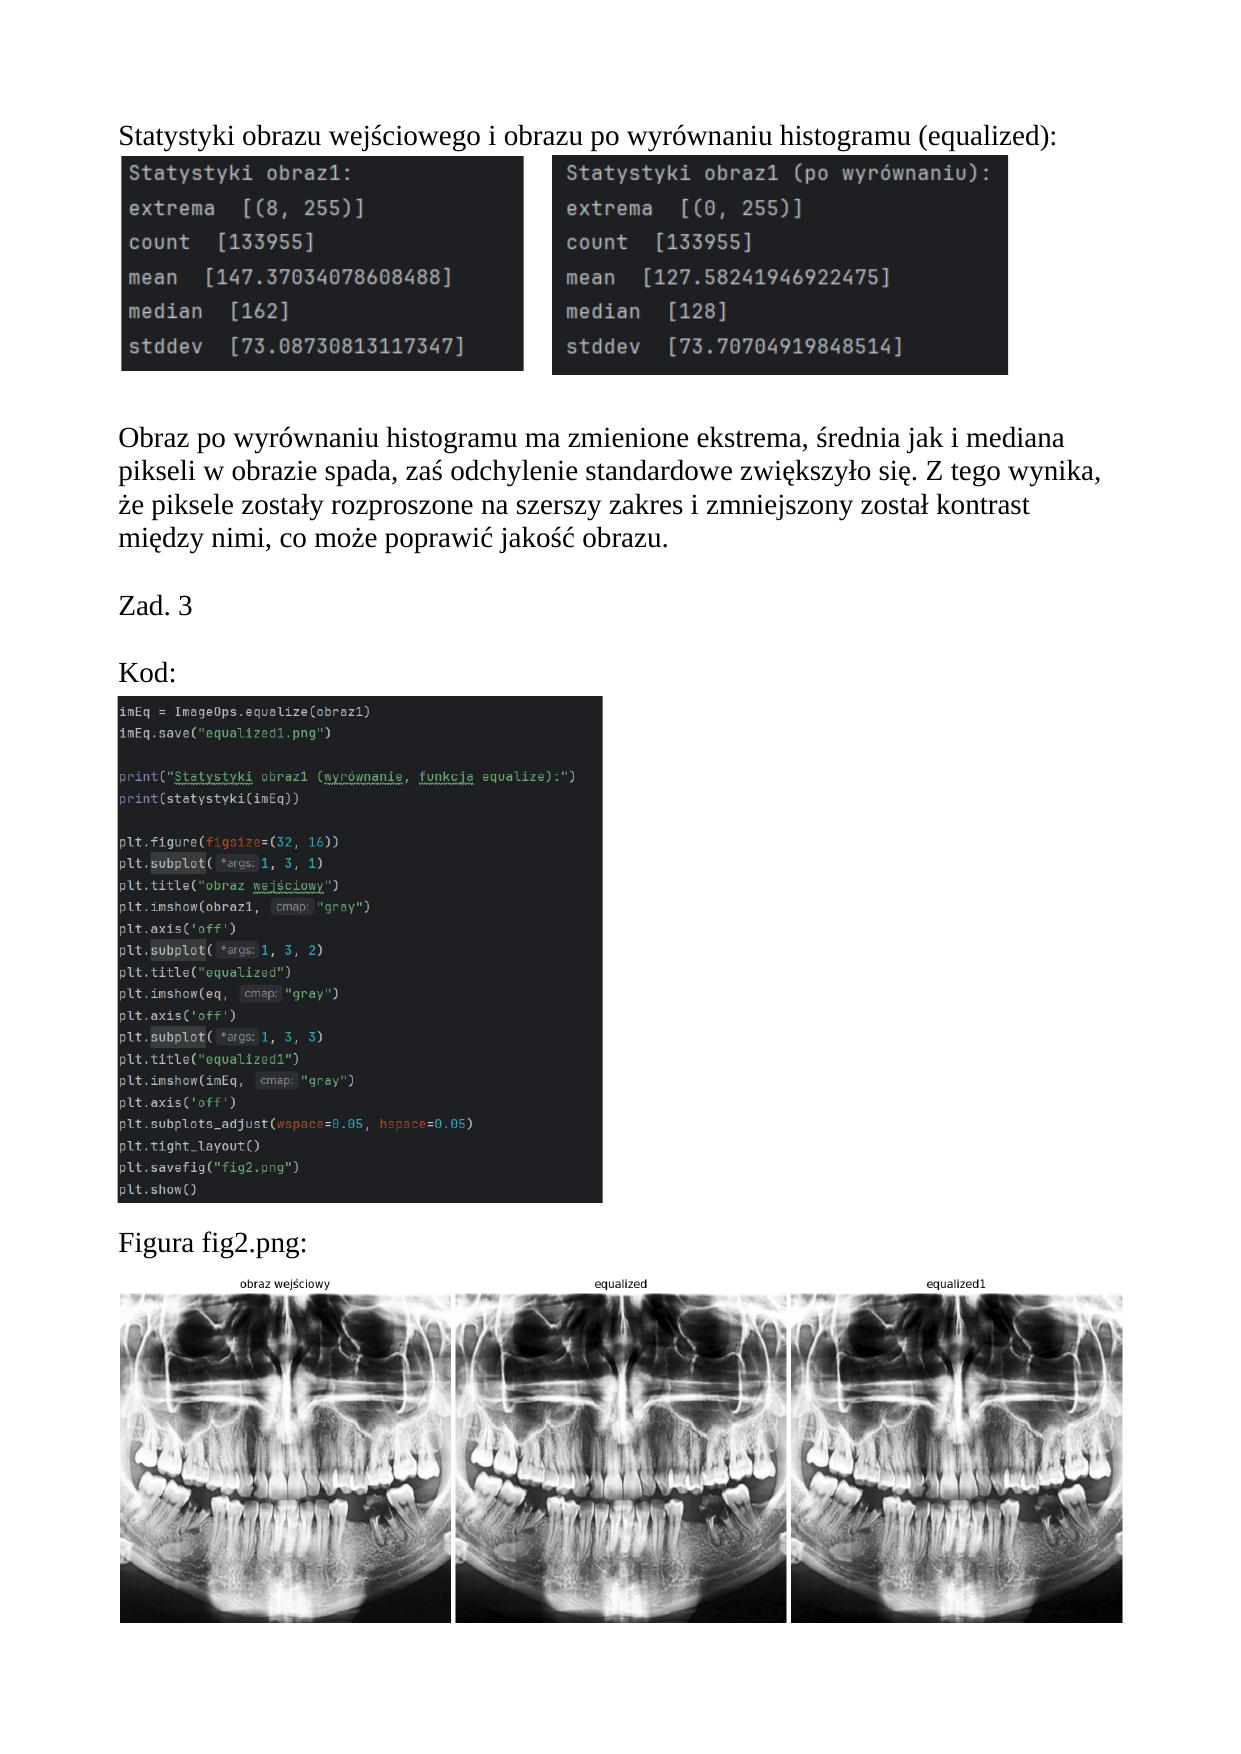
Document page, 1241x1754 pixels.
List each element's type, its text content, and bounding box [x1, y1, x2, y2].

text Obraz po wyrównaniu histogramu ma zmienione ekstrema, średnia jak i mediana pikseli w obrazie spada, zaś odchylenie standardowe zwiększyło się. Z tego wynika, że piksele zostały rozproszone na szerszy zakres i zmniejszony został kontrast między nimi, co może poprawić jakość obrazu. Zad. 3 Kod: [118, 420, 1122, 755]
picture [119, 1275, 1124, 1634]
text Figura fig2.png: [118, 1225, 1122, 1258]
picture [117, 696, 603, 1203]
picture [121, 156, 524, 371]
picture [552, 155, 1009, 375]
text Statystyki obrazu wejściowego i obrazu po wyrównaniu histogramu (equalized): [118, 118, 1122, 152]
